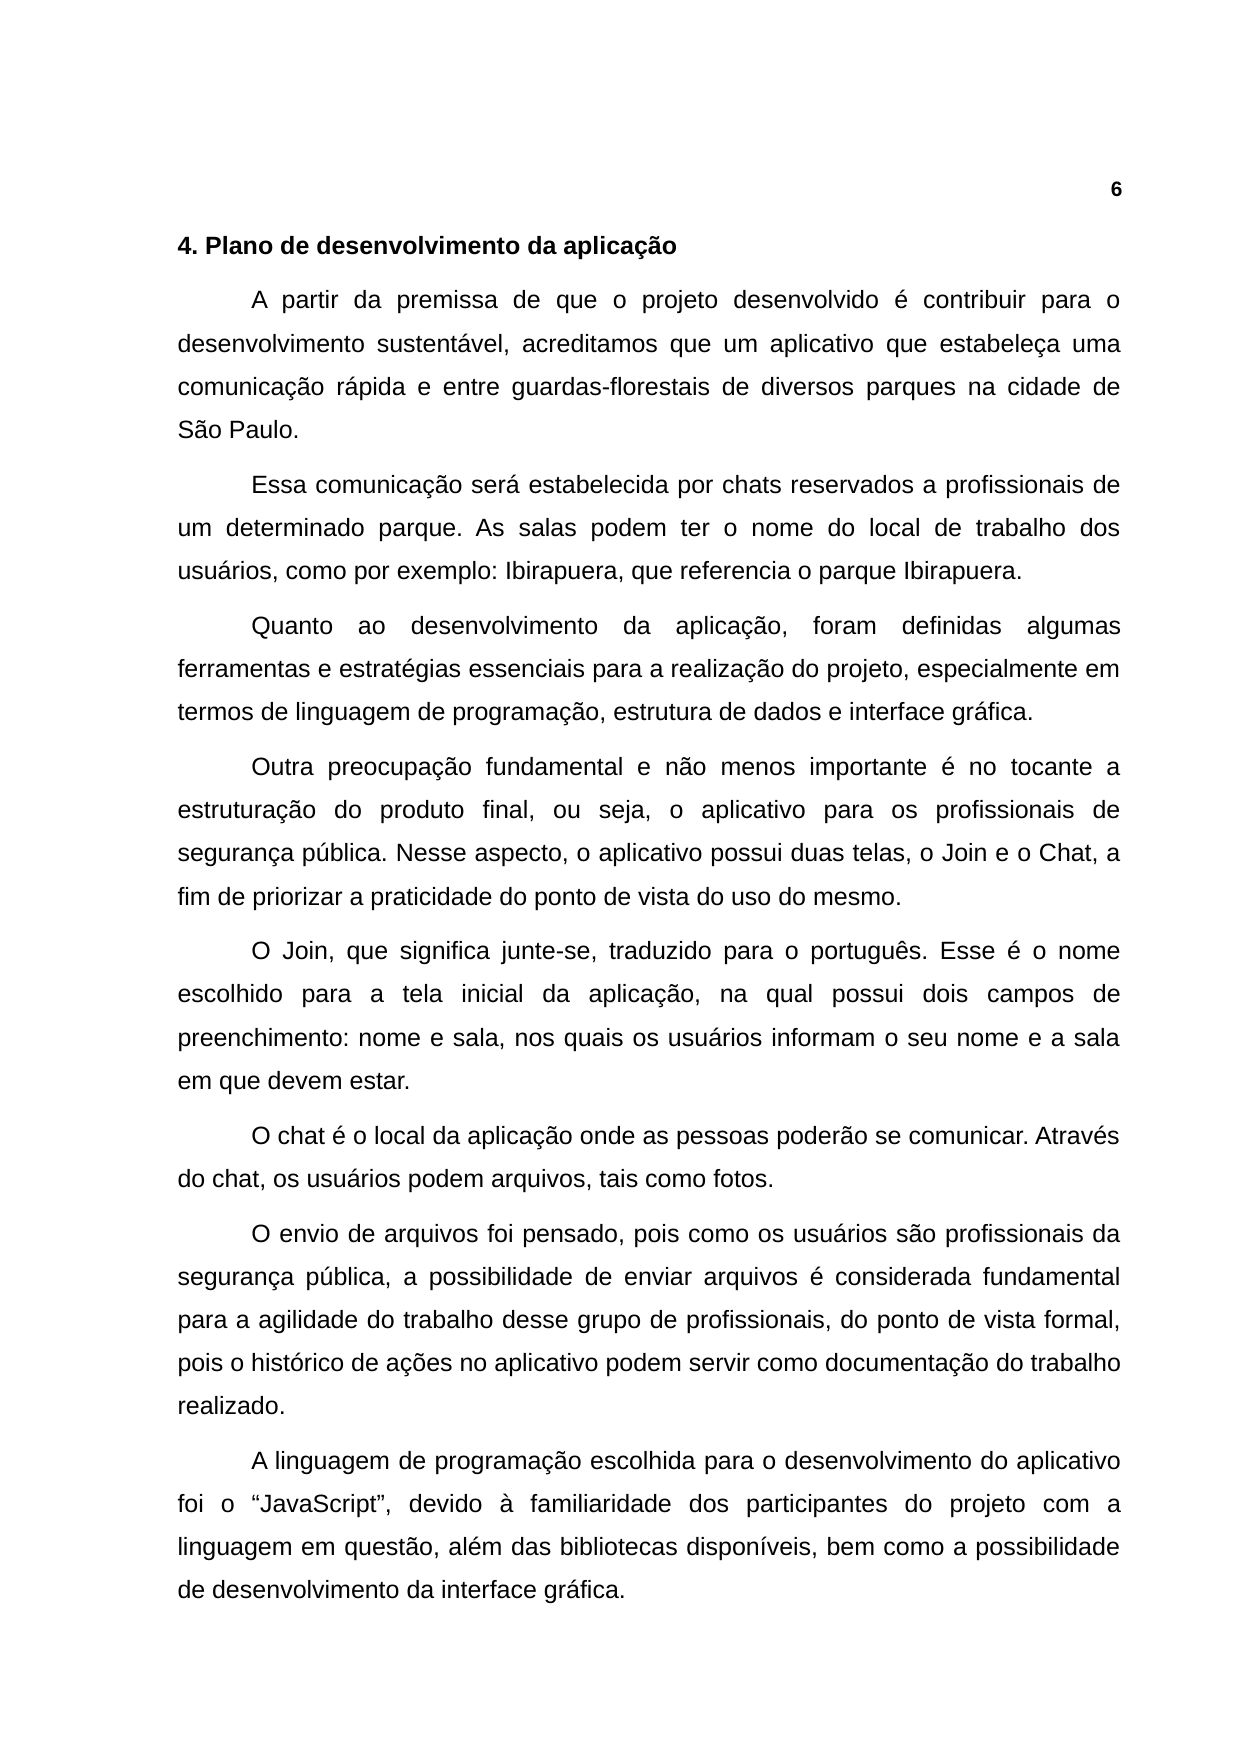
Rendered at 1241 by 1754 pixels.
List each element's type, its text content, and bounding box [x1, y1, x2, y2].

text O envio de arquivos foi pensado, pois como os usuários são profissionais da segurança pública, a possibilidade de enviar arquivos é considerada fundamental para a agilidade do trabalho desse grupo de profissionais, do ponto de vista formal, pois o histórico de ações no aplicativo podem servir como documentação do trabalho realizado. [177, 1219, 1122, 1420]
text A linguagem de programação escolhida para o desenvolvimento do aplicativo foi o “JavaScript”, devido à familiaridade dos participantes do projeto com a linguagem em questão, além das bibliotecas disponíveis, bem como a possibilidade de desenvolvimento da interface gráfica. [177, 1446, 1122, 1604]
text A partir da premissa de que o projeto desenvolvido é contribuir para o desenvolvimento sustentável, acreditamos que um aplicativo que estabeleça uma comunicação rápida e entre guardas-florestais de diversos parques na cidade de São Paulo. [177, 286, 1122, 444]
text Essa comunicação será estabelecida por chats reservados a profissionais de um determinado parque. As salas podem ter o nome do local de trabalho dos usuários, como por exemplo: Ibirapuera, que referencia o parque Ibirapuera. [177, 470, 1122, 585]
text O Join, que significa junte-se, traduzido para o português. Esse é o nome escolhido para a tela inicial da aplicação, na qual possui dois campos de preenchimento: nome e sala, nos quais os usuários informam o seu nome e a sala em que devem estar. [177, 936, 1122, 1094]
text O chat é o local da aplicação onde as pessoas poderão se comunicar. Através do chat, os usuários podem arquivos, tais como fotos. [177, 1121, 1122, 1192]
subtitle 4. Plano de desenvolvimento da aplicação [177, 231, 1122, 259]
text Quanto ao desenvolvimento da aplicação, foram definidas algumas ferramentas e estratégias essenciais para a realização do projeto, especialmente em termos de linguagem de programação, estrutura de dados e interface gráfica. [177, 611, 1122, 726]
text Outra preocupação fundamental e não menos importante é no tocante a estruturação do produto final, ou seja, o aplicativo para os profissionais de segurança pública. Nesse aspecto, o aplicativo possui duas telas, o Join e o Chat, a fim de priorizar a praticidade do ponto de vista do uso do mesmo. [177, 752, 1122, 910]
